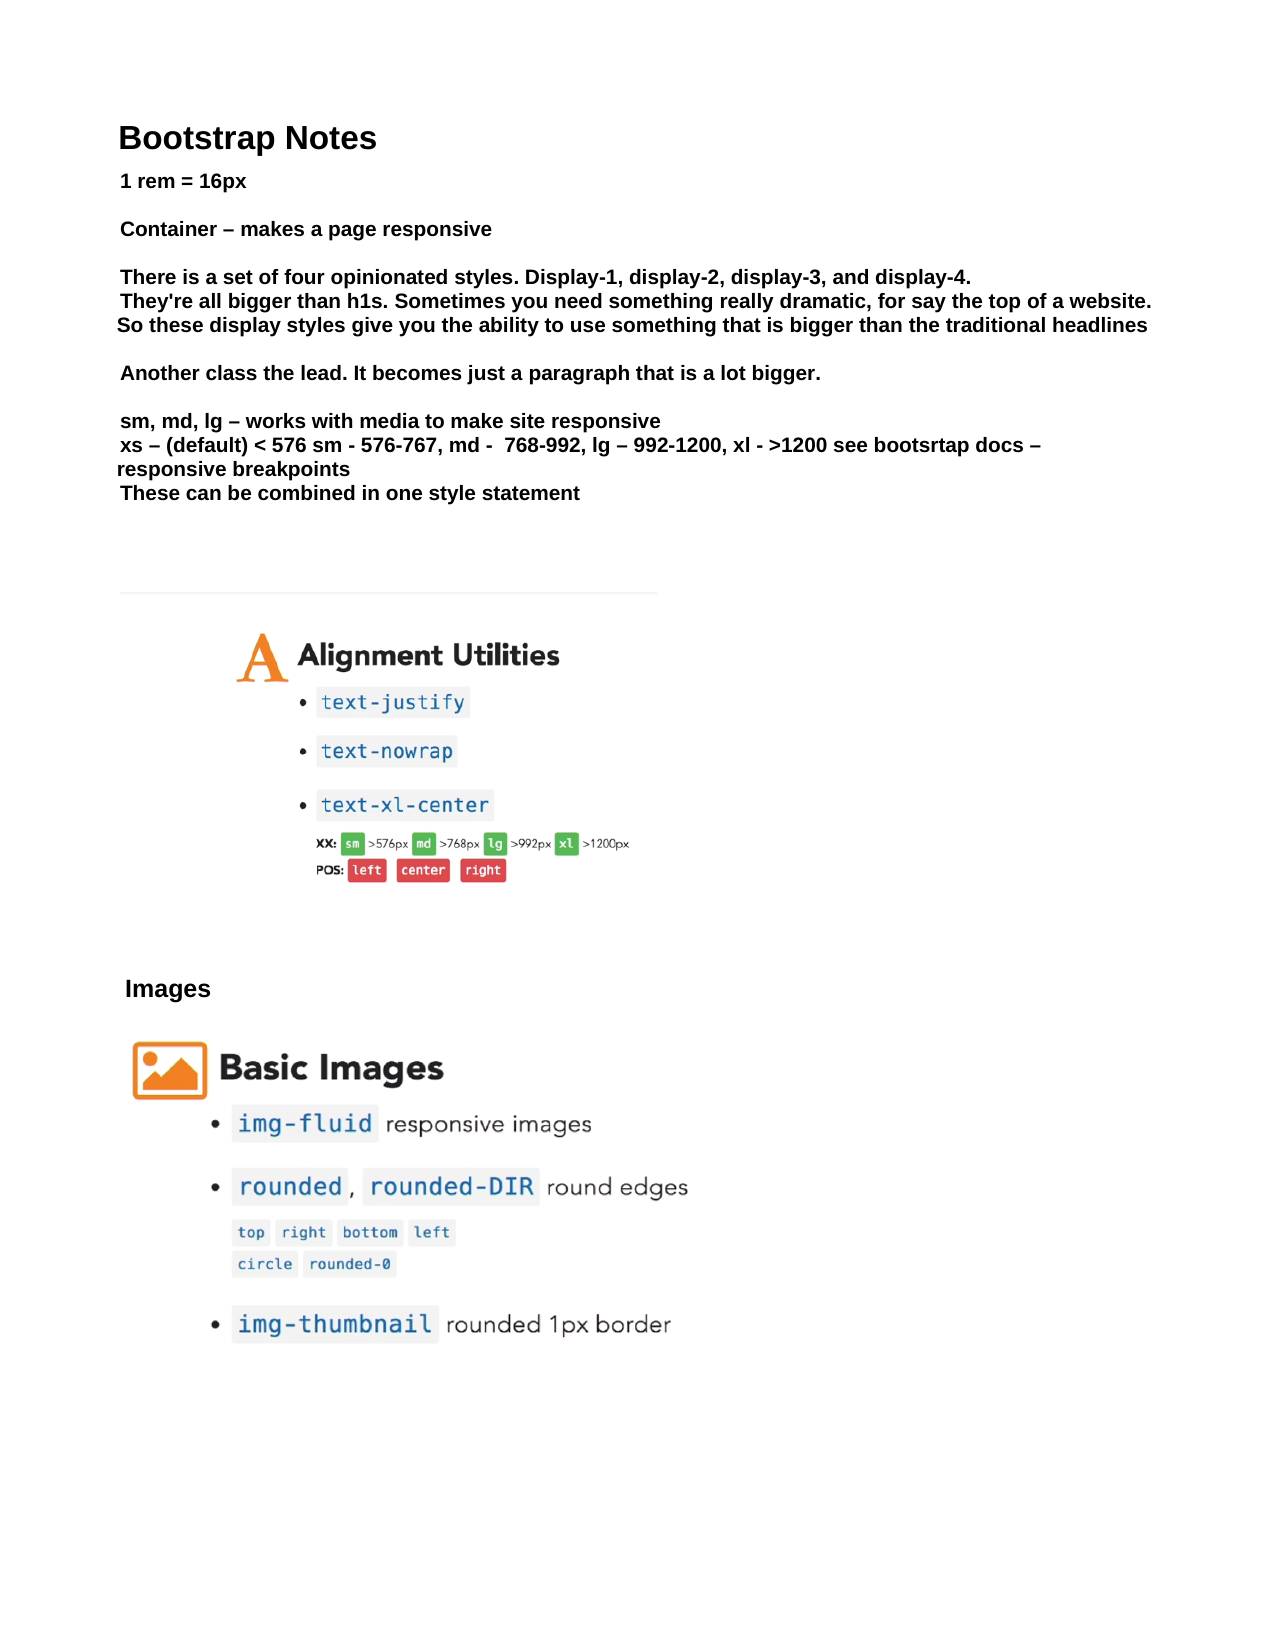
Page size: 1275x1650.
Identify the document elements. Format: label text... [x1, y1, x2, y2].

subtitle Bootstrap Notes [118, 118, 1157, 157]
text Container – makes a page responsive [117, 217, 1157, 241]
text 1 rem = 16px [117, 169, 1157, 193]
text These can be combined in one style statement [117, 481, 1157, 504]
picture [124, 1012, 695, 1358]
text sm, md, lg – works with media to make site responsive [117, 409, 1157, 433]
text xs – (default) < 576 sm - 576-767, md - 768-992, lg – 992-1200, xl - >1200 see bootsrtap docs – responsive breakpoints [117, 433, 1157, 481]
subtitle Images [118, 974, 1157, 1002]
picture [196, 566, 658, 902]
text They're all bigger than h1s. Sometimes you need something really dramatic, for say the top of a website. So these display styles give you the ability to use something that is bigger than the traditional headlines [117, 289, 1157, 337]
text Another class the lead. It becomes just a paragraph that is a lot bigger. [117, 361, 1157, 385]
text There is a set of four opinionated styles. Display-1, display-2, display-3, and display-4. [117, 265, 1157, 289]
